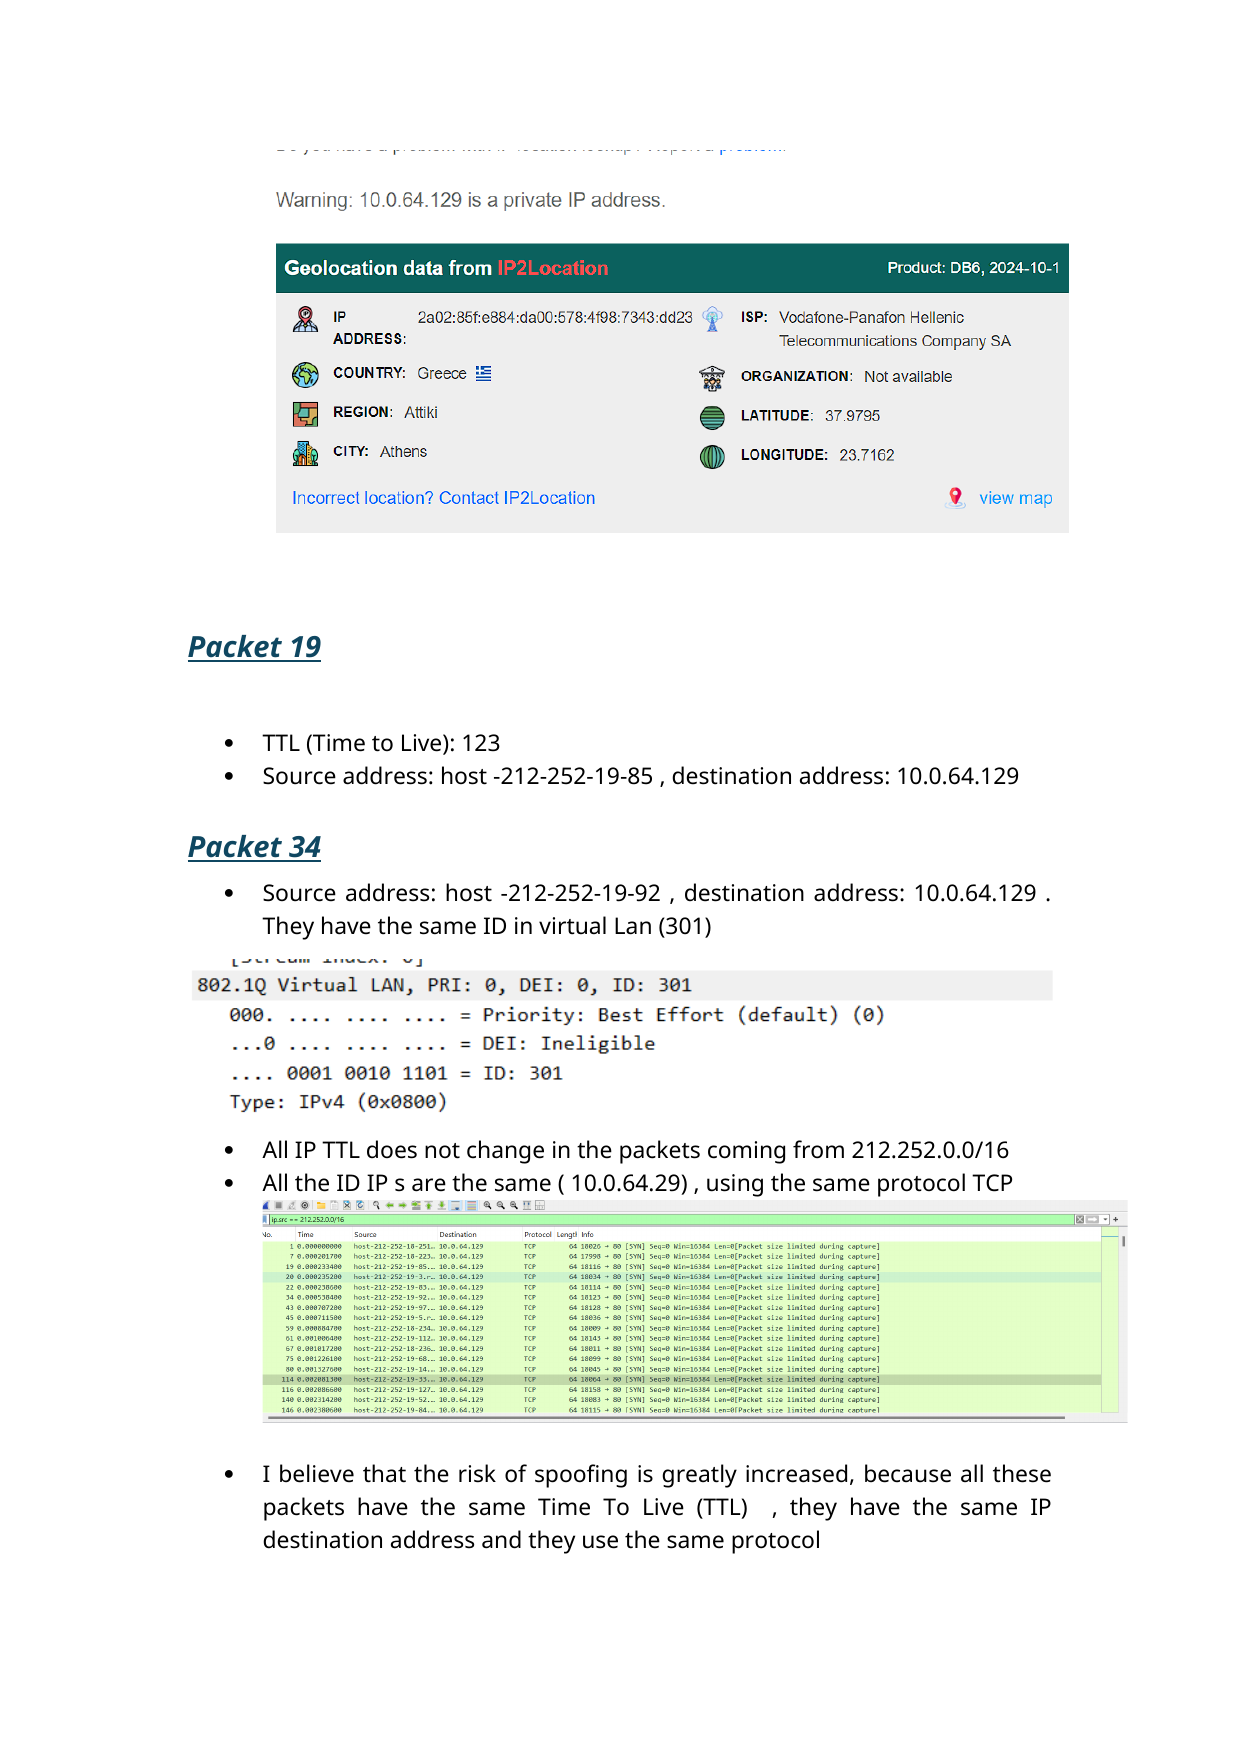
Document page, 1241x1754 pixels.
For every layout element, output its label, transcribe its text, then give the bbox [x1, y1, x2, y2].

list TTL (Time to Live): 123 [225, 727, 1053, 758]
subtitle Packet 19 [187, 627, 1053, 666]
list I believe that the risk of spoofing is greatly increased, because all these packets have the same Time To Live (TTL) , they have the same IP destination address and they use the same protocol [225, 1457, 1053, 1555]
list All the ID IP s are the same ( 10.0.64.29) , using the same protocol TCP [225, 1167, 1053, 1199]
subtitle Packet 34 [187, 826, 1053, 866]
list Source address: host -212-252-19-92 , destination address: 10.0.64.129 . They have the same ID in virtual Lan (301) [225, 877, 1053, 941]
list All IP TTL does not change in the packets coming from 212.252.0.0/16 [225, 1134, 1053, 1166]
list Source address: host -212-252-19-85 , destination address: 10.0.64.129 [225, 760, 1053, 791]
